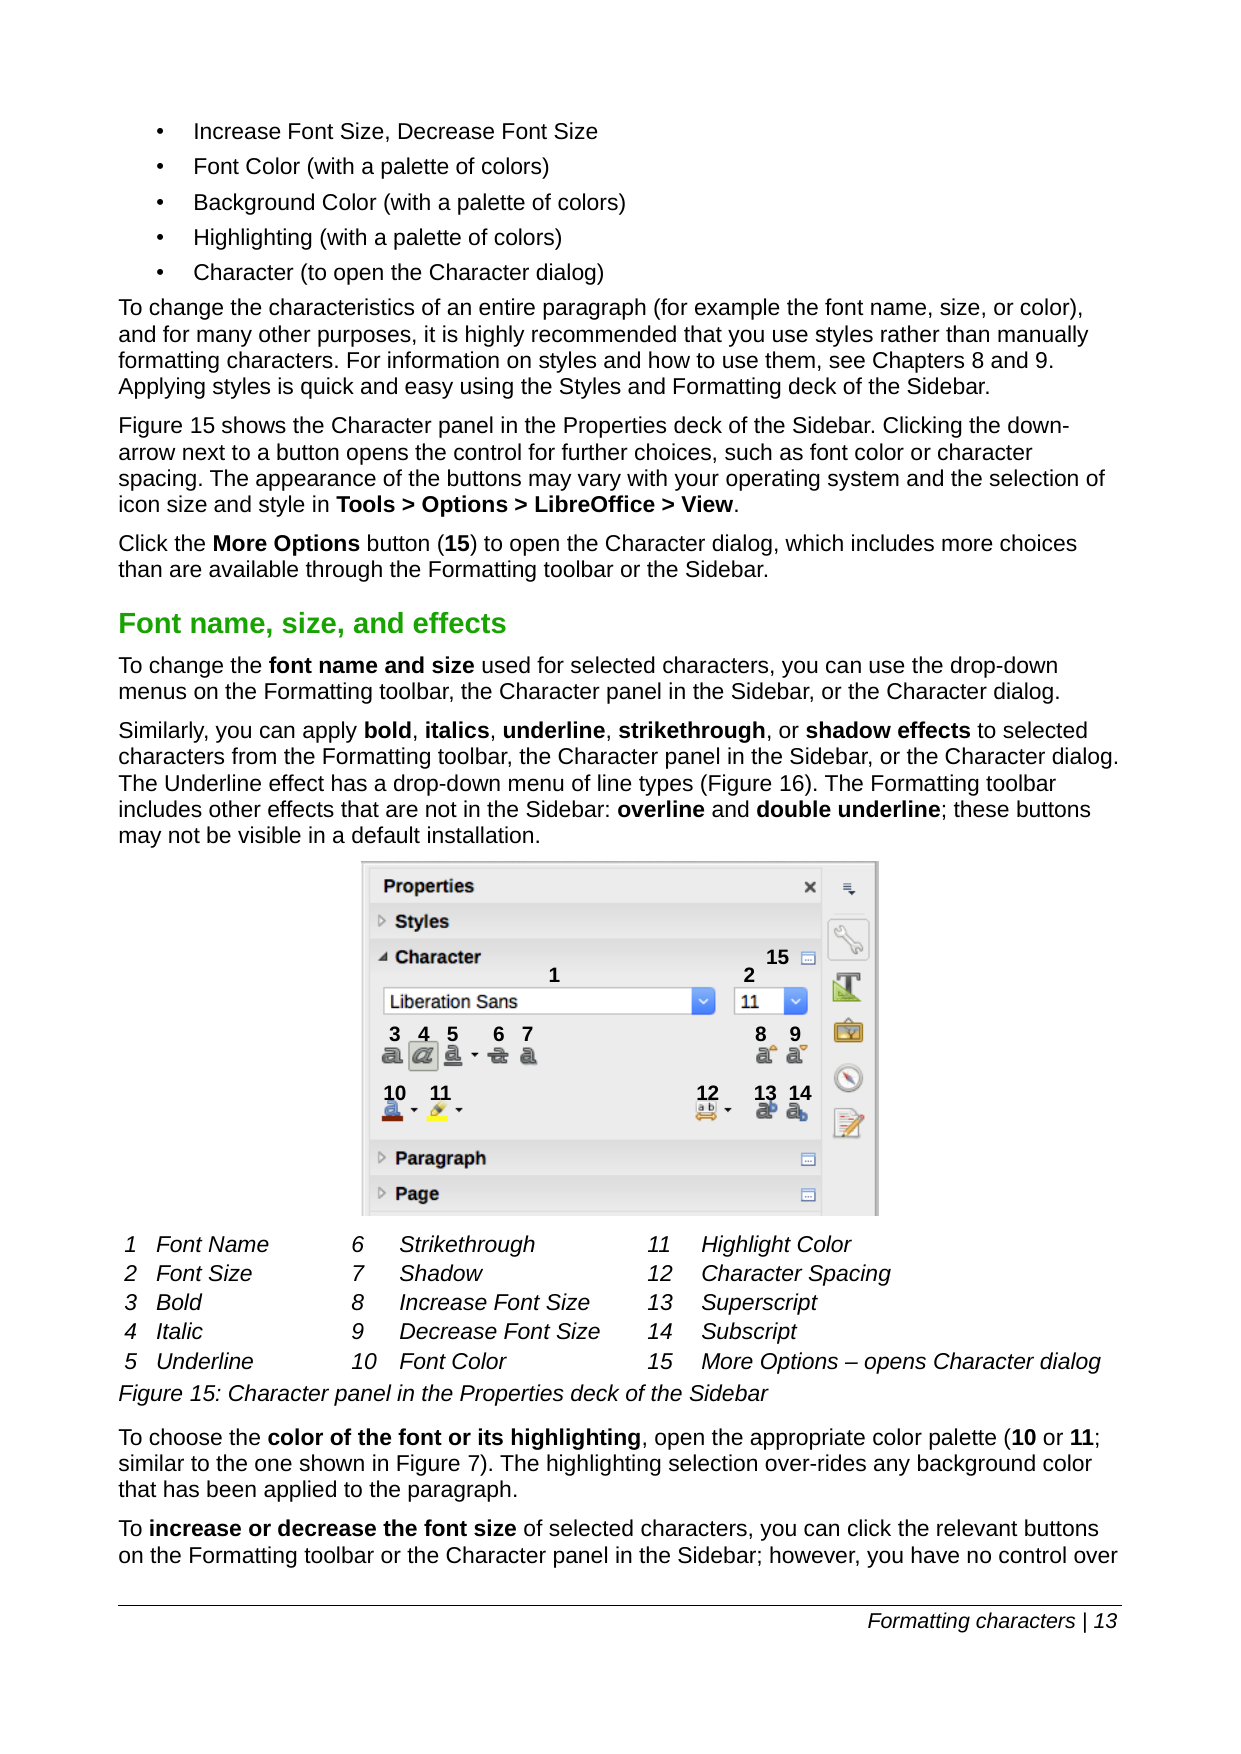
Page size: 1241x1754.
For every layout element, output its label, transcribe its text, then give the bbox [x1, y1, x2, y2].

table_cell Font Color [393, 1345, 641, 1374]
text To change the font name and size used for selected characters, you can use the drop-down menus on the Formatting toolbar, the Character panel in the Sidebar, or the Character dialog. [118, 652, 1122, 704]
subtitle Font name, size, and effects [118, 606, 1122, 640]
table_cell 9 [345, 1315, 393, 1345]
table_cell 13 [641, 1286, 695, 1315]
table_cell 4 [118, 1315, 150, 1345]
text To increase or decrease the font size of selected characters, you can click the relevant buttons on the Formatting toolbar or the Character panel in the Sidebar; however, you have no control over [118, 1515, 1122, 1568]
table_cell 2 [118, 1257, 150, 1286]
table_cell Underline [150, 1345, 345, 1374]
table_header Highlight Color [695, 1228, 1122, 1257]
table_cell Increase Font Size [393, 1286, 641, 1315]
text Figure 15 shows the Character panel in the Properties deck of the Sidebar. Clicking the down-arrow next to a button opens the control for further choices, such as font color or character spacing. The appearance of the buttons may vary with your operating system and the selection of icon size and style in Tools > Options > LibreOffice > View. [118, 412, 1122, 517]
table_header Strikethrough [393, 1228, 641, 1257]
table_cell 5 [118, 1345, 150, 1374]
table_cell 14 [641, 1315, 695, 1345]
table_header Font Name [150, 1228, 345, 1257]
table_cell Shadow [393, 1257, 641, 1286]
table_cell 10 [345, 1345, 393, 1374]
table_cell 7 [345, 1257, 393, 1286]
text Figure 15: Character panel in the Properties deck of the Sidebar [118, 1380, 1122, 1406]
table_header 6 [345, 1228, 393, 1257]
table_cell Font Size [150, 1257, 345, 1286]
table_cell 12 [641, 1257, 695, 1286]
text Similarly, you can apply bold, italics, underline, strikethrough, or shadow effects to selected characters from the Formatting toolbar, the Character panel in the Sidebar, or the Character dialog. The Underline effect has a drop-down menu of line types (Figure 16). The Formatting toolbar includes other effects that are not in the Sidebar: overline and double underline; these buttons may not be visible in a default installation. [118, 717, 1122, 849]
table_cell Bold [150, 1286, 345, 1315]
list Background Color (with a palette of colors) [156, 188, 1122, 215]
table_cell 3 [118, 1286, 150, 1315]
table_header 1 [118, 1228, 150, 1257]
list Increase Font Size, Decrease Font Size [156, 118, 1122, 144]
table_header 11 [641, 1228, 695, 1257]
list Character (to open the Character dialog) [156, 259, 1122, 285]
table_cell 15 [641, 1345, 695, 1374]
table_cell 8 [345, 1286, 393, 1315]
picture [361, 861, 879, 1216]
text Click the More Options button (15) to open the Character dialog, which includes more choices than are available through the Formatting toolbar or the Sidebar. [118, 530, 1122, 583]
table_cell More Options – opens Character dialog [695, 1345, 1122, 1374]
list Highlighting (with a palette of colors) [156, 224, 1122, 250]
list Font Color (with a palette of colors) [156, 153, 1122, 180]
table_cell Decrease Font Size [393, 1315, 641, 1345]
table_cell Character Spacing [695, 1257, 1122, 1286]
text To choose the color of the font or its highlighting, open the appropriate color palette (10 or 11; similar to the one shown in Figure 7). The highlighting selection over-rides any background color that has been applied to the paragraph. [118, 1424, 1122, 1503]
table_cell Superscript [695, 1286, 1122, 1315]
text To change the characteristics of an entire paragraph (for example the font name, size, or color), and for many other purposes, it is highly recommended that you use styles rather than manually formatting characters. For information on styles and how to use them, see Chapters 8 and 9. Applying styles is quick and easy using the Styles and Formatting deck of the Sidebar. [118, 294, 1122, 399]
table_cell Italic [150, 1315, 345, 1345]
table_cell Subscript [695, 1315, 1122, 1345]
